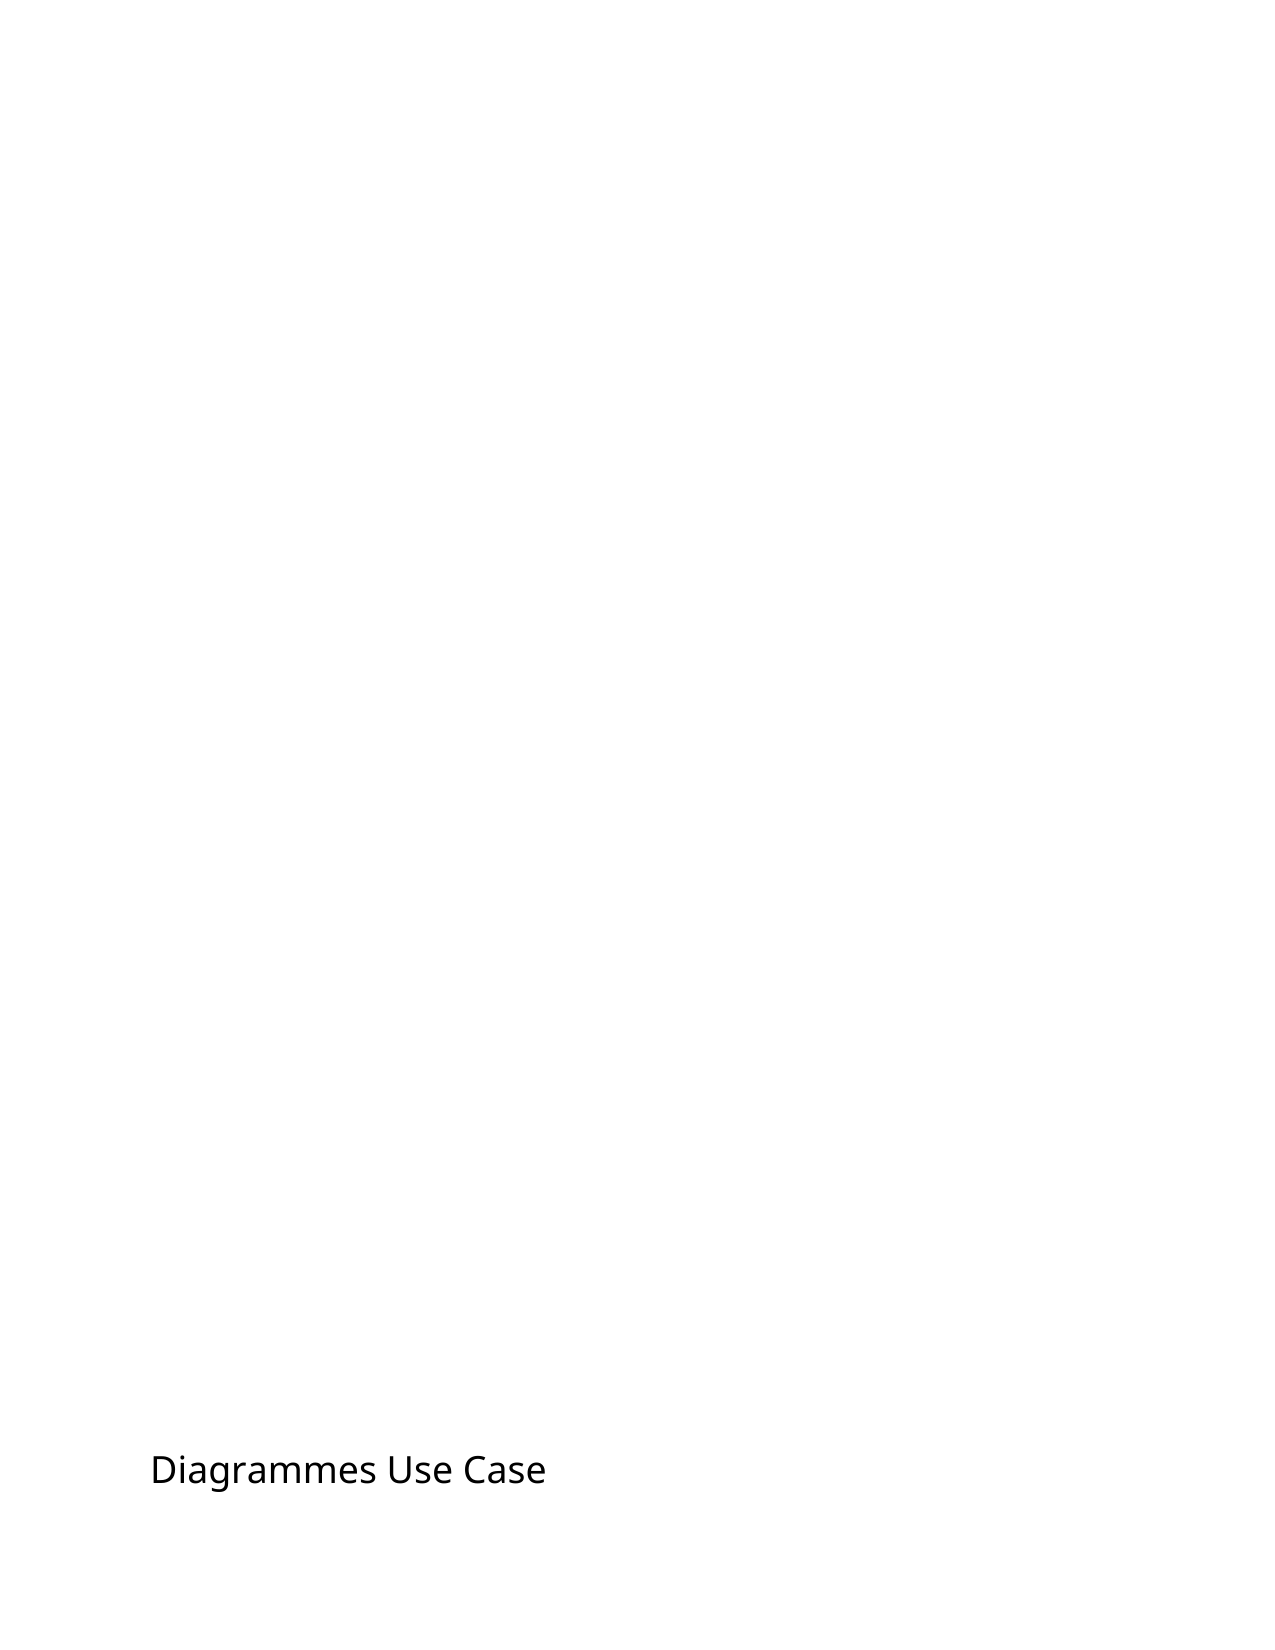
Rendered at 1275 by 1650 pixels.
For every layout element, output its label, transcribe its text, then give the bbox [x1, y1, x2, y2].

text Diagrammes Use Case [150, 1444, 1125, 1495]
